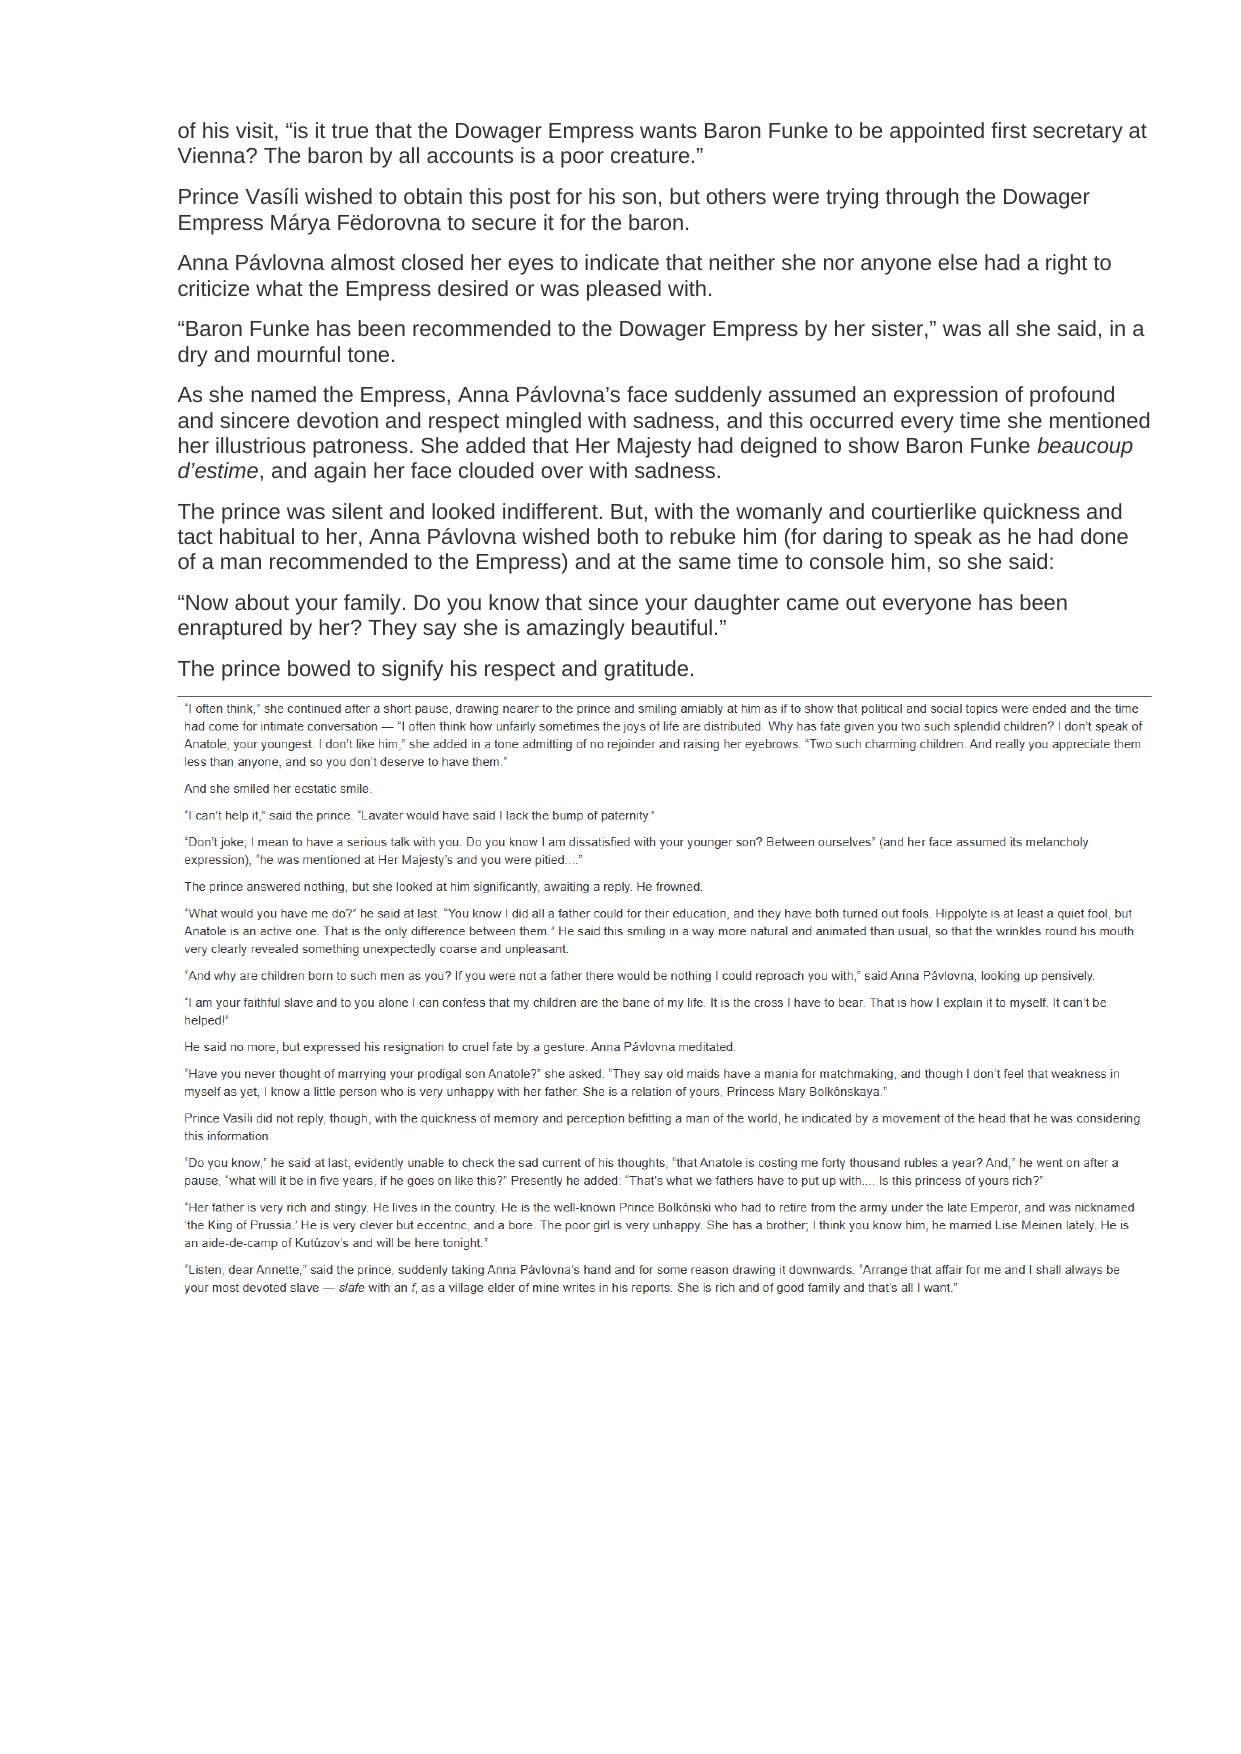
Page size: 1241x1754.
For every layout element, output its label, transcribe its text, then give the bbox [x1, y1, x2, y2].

text As she named the Empress, Anna Pávlovna’s face suddenly assumed an expression of profound and sincere devotion and respect mingled with sadness, and this occurred every time she mentioned her illustrious patroness. She added that Her Majesty had deigned to show Baron Funke beaucoup d’estime, and again her face clouded over with sadness. [177, 382, 1152, 483]
text “Now about your family. Do you know that since your daughter came out everyone has been enraptured by her? They say she is amazingly beautiful.” [177, 590, 1152, 640]
text Prince Vasíli wished to obtain this post for his son, but others were trying through the Dowager Empress Márya Fëdorovna to secure it for the baron. [177, 184, 1152, 234]
text of his visit, “is it true that the Dowager Empress wants Baron Funke to be appointed first secretary at Vienna? The baron by all accounts is a poor creature.” [177, 118, 1152, 168]
text The prince bowed to signify his respect and gratitude. [177, 656, 1152, 681]
text “Baron Funke has been recommended to the Dowager Empress by her sister,” was all she said, in a dry and mournful tone. [177, 316, 1152, 367]
text Anna Pávlovna almost closed her eyes to indicate that neither she nor anyone else had a right to criticize what the Empress desired or was pleased with. [177, 250, 1152, 301]
text The prince was silent and looked indifferent. But, with the womanly and courtierlike quickness and tact habitual to her, Anna Pávlovna wished both to rebuke him (for daring to speak as he had done of a man recommended to the Empress) and at the same time to console him, so she said: [177, 499, 1152, 574]
